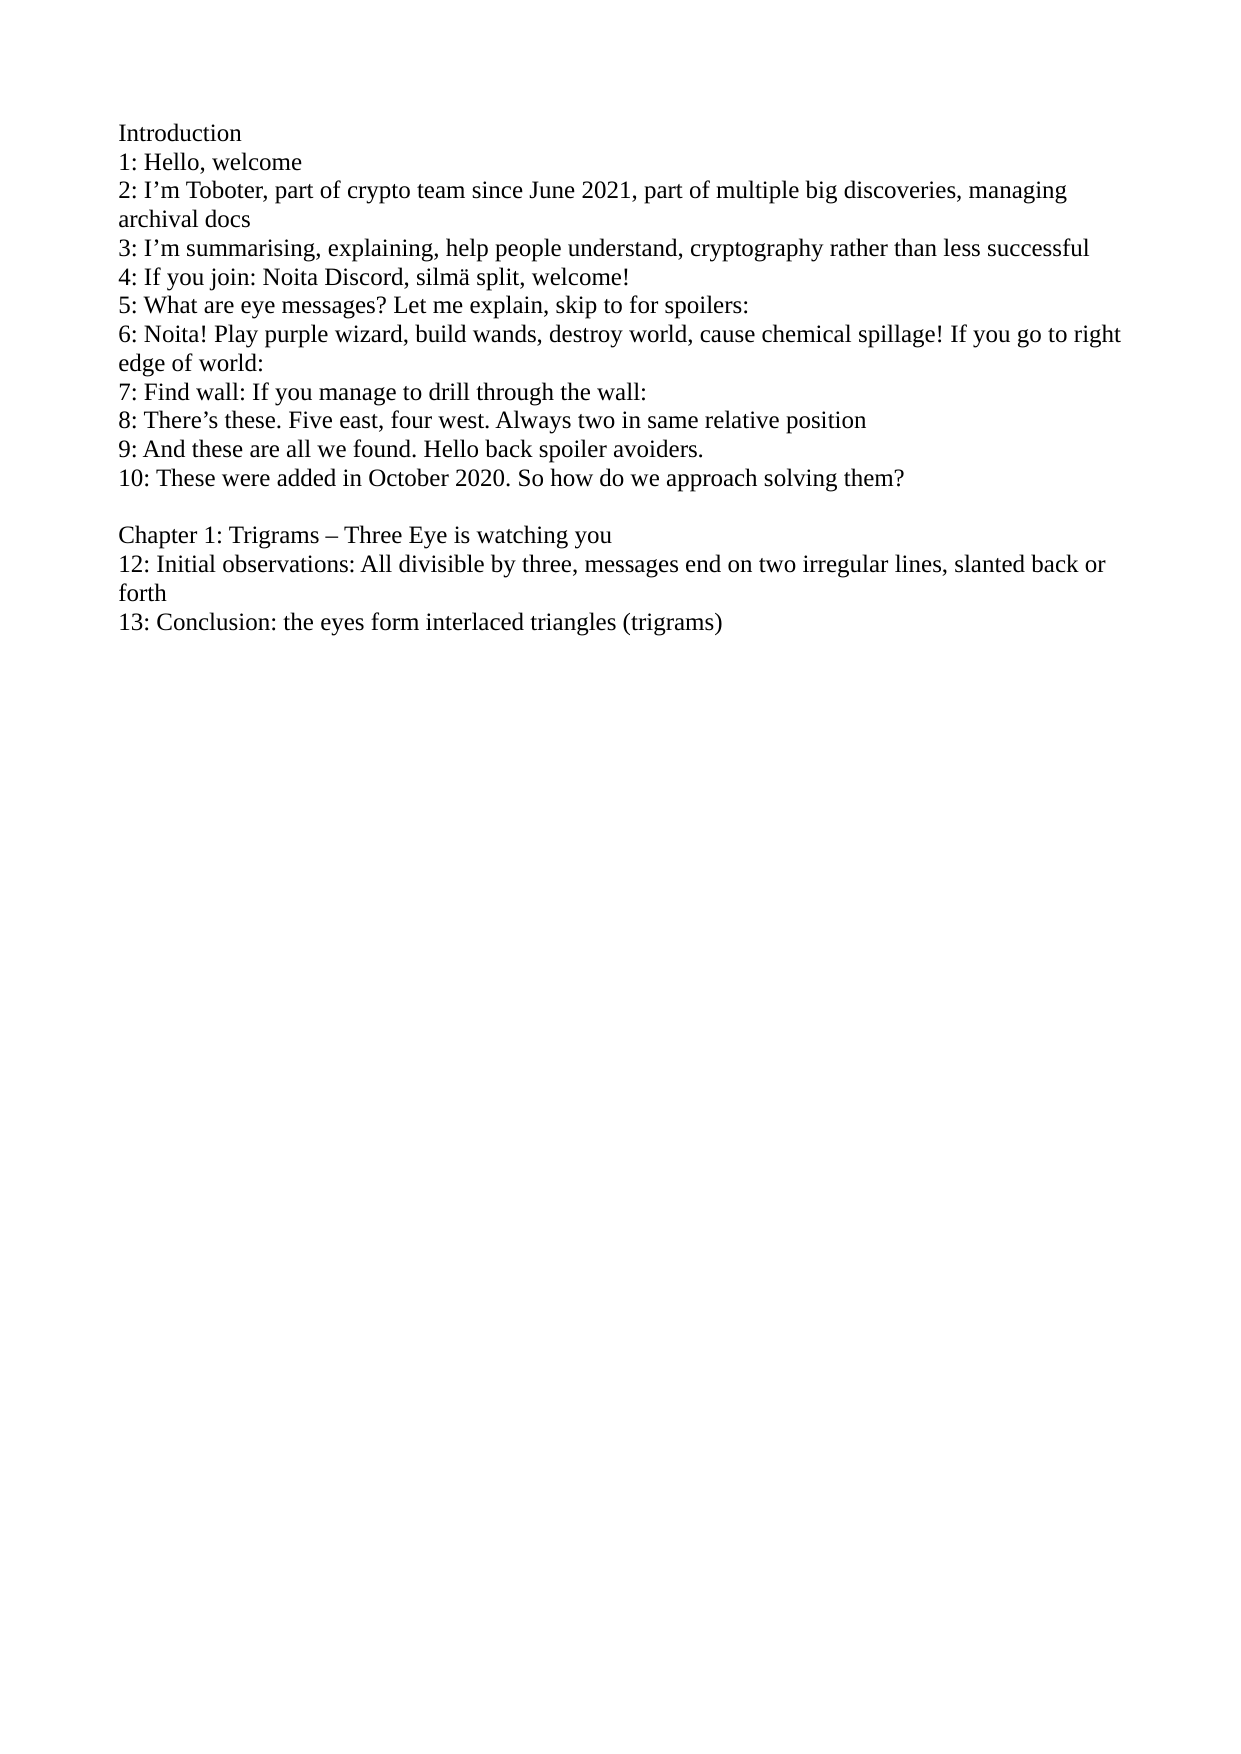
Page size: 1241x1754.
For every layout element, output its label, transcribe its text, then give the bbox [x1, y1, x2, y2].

text Introduction [118, 118, 1122, 147]
text 5: What are eye messages? Let me explain, skip to for spoilers: [118, 291, 1122, 319]
text 7: Find wall: If you manage to drill through the wall: [118, 377, 1122, 406]
text 3: I’m summarising, explaining, help people understand, cryptography rather than less successful [118, 233, 1122, 262]
text 4: If you join: Noita Discord, silmä split, welcome! [118, 262, 1122, 291]
text 9: And these are all we found. Hello back spoiler avoiders. [118, 434, 1122, 463]
text Chapter 1: Trigrams – Three Eye is watching you [118, 521, 1122, 549]
text 13: Conclusion: the eyes form interlaced triangles (trigrams) [118, 607, 1122, 636]
text 8: There’s these. Five east, four west. Always two in same relative position [118, 406, 1122, 434]
text 6: Noita! Play purple wizard, build wands, destroy world, cause chemical spillage! If you go to right edge of world: [118, 319, 1122, 377]
text 2: I’m Toboter, part of crypto team since June 2021, part of multiple big discoveries, managing archival docs [118, 176, 1122, 233]
text 10: These were added in October 2020. So how do we approach solving them? [118, 463, 1122, 492]
text 12: Initial observations: All divisible by three, messages end on two irregular lines, slanted back or forth [118, 549, 1122, 607]
text 1: Hello, welcome [118, 147, 1122, 176]
